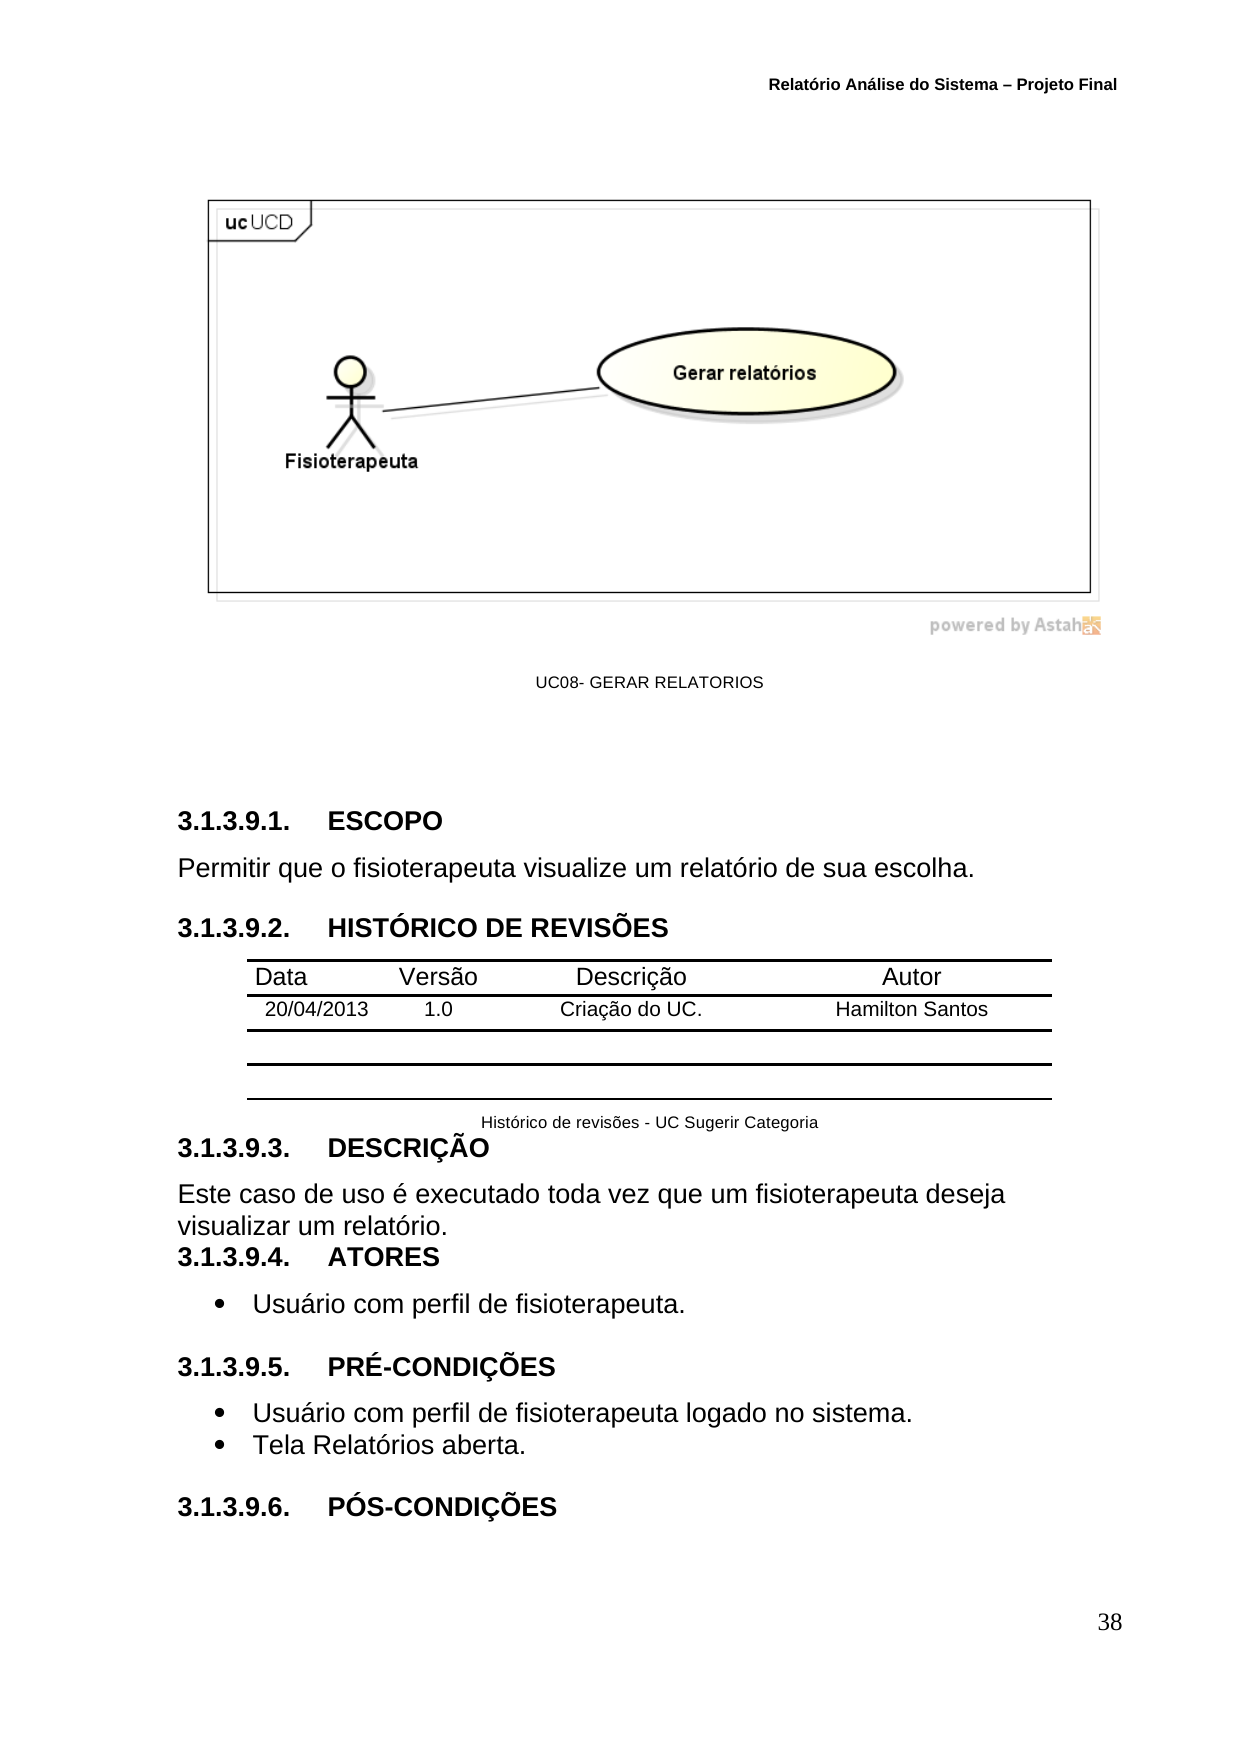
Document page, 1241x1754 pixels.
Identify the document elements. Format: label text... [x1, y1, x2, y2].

table_cell [491, 1066, 771, 1098]
table_cell [771, 1066, 1052, 1098]
table_cell Hamilton Santos [771, 997, 1052, 1029]
table_header Autor [771, 962, 1052, 994]
table_cell 20/04/2013 [247, 997, 386, 1029]
text Histórico de revisões - UC Sugerir Categoria [177, 1112, 1122, 1132]
list Usuário com perfil de fisioterapeuta. [215, 1288, 1122, 1319]
subtitle descrição [177, 1132, 1122, 1163]
list Tela Relatórios aberta. [215, 1429, 1122, 1460]
table_cell [386, 1066, 491, 1098]
text UC08- GERAR RELATORIOS [177, 673, 1122, 692]
table_cell [247, 1032, 386, 1063]
text Permitir que o fisioterapeuta visualize um relatório de sua escolha. [177, 852, 1122, 883]
table_header Descrição [491, 962, 771, 994]
subtitle pós-condições [177, 1491, 1122, 1523]
list Usuário com perfil de fisioterapeuta logado no sistema. [215, 1397, 1122, 1429]
table_cell Criação do UC. [491, 997, 771, 1029]
table_cell 1.0 [386, 997, 491, 1029]
table_cell [386, 1032, 491, 1063]
text Este caso de uso é executado toda vez que um fisioterapeuta deseja visualizar um relatório. [177, 1178, 1122, 1241]
table_cell [491, 1032, 771, 1063]
subtitle escopo [177, 805, 1122, 837]
table_header Versão [386, 962, 491, 994]
table_cell [771, 1032, 1052, 1063]
picture [192, 184, 1107, 641]
subtitle atores [177, 1241, 1122, 1272]
subtitle histórico de revisões [177, 912, 1122, 943]
subtitle pré-condições [177, 1351, 1122, 1382]
table_header Data [247, 962, 386, 994]
table_cell [247, 1066, 386, 1098]
